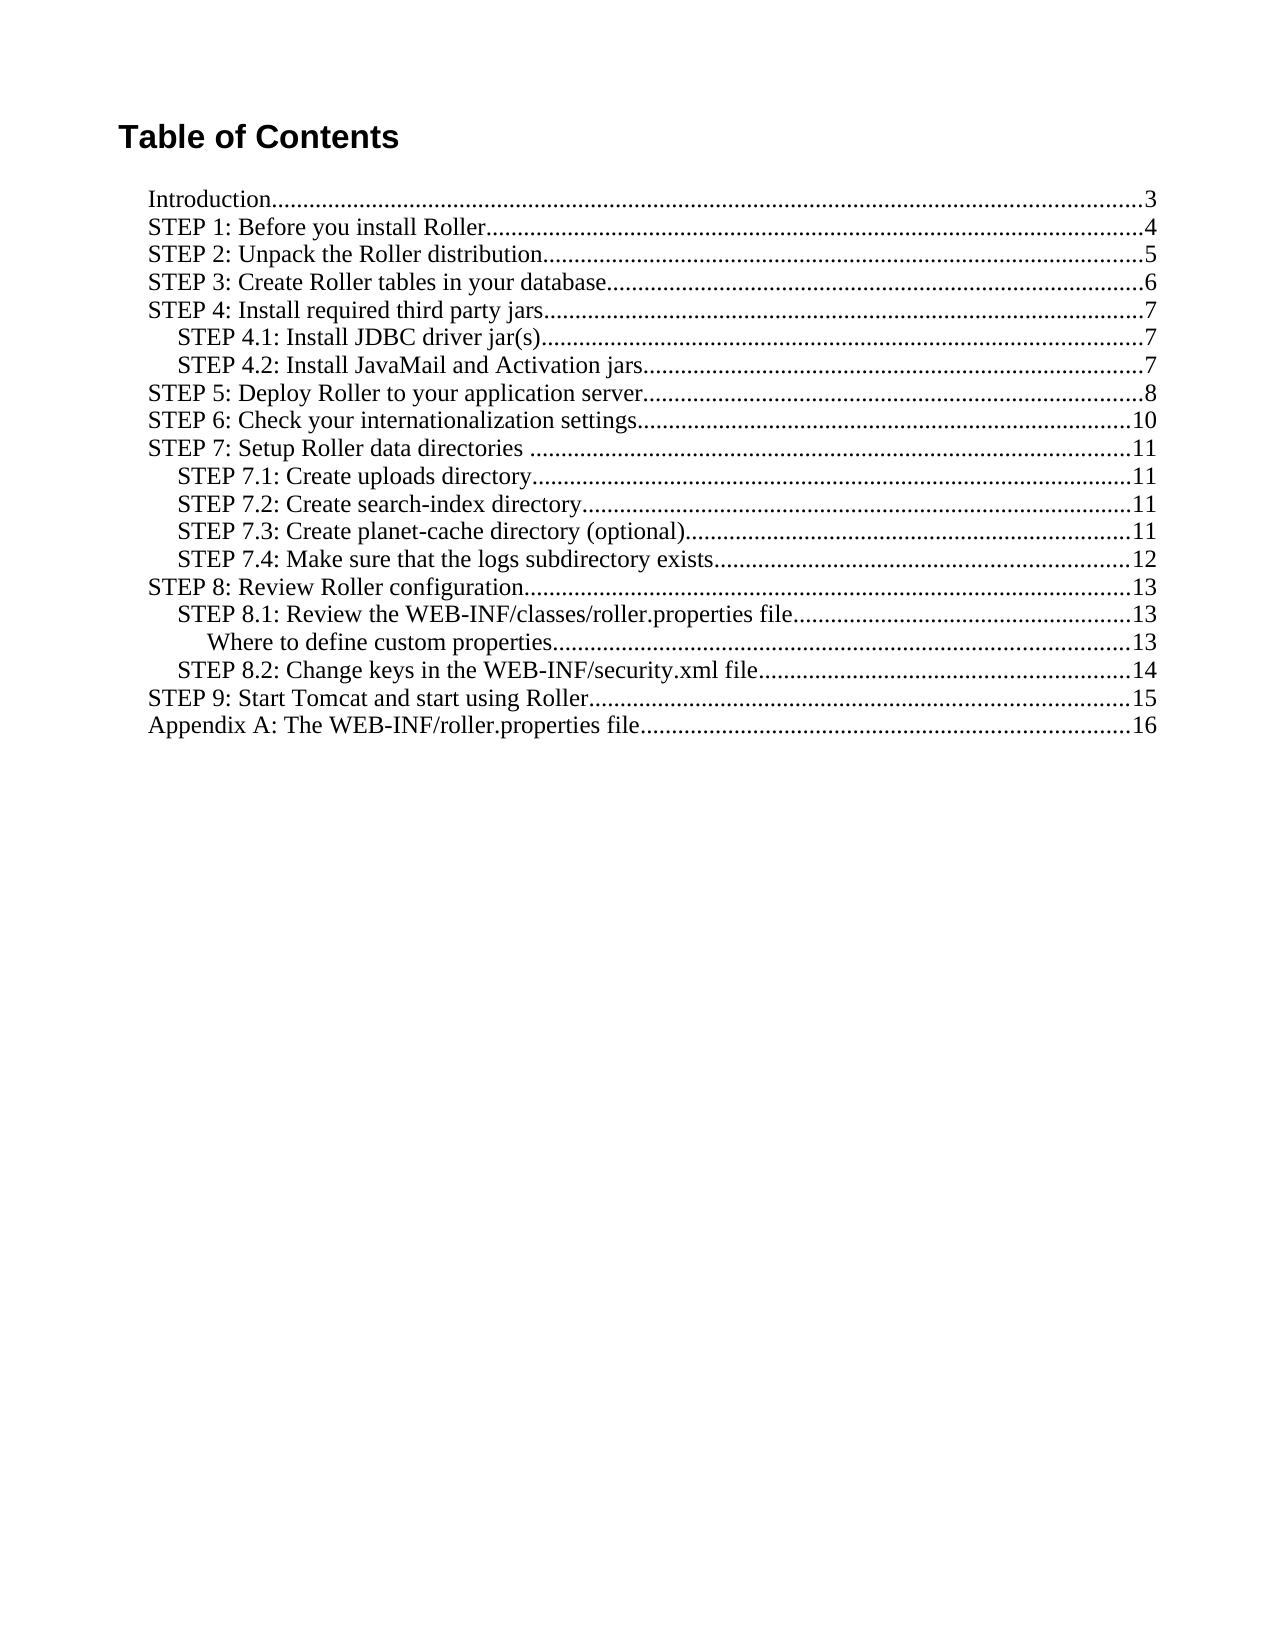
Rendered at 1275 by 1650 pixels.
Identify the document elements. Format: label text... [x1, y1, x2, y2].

text STEP 4.2: Install JavaMail and Activation jars 7 [177, 351, 1157, 379]
text STEP 7.1: Create uploads directory 11 [177, 462, 1157, 490]
text STEP 8.1: Review the WEB-INF/classes/roller.properties file 13 [177, 601, 1157, 628]
text Appendix A: The WEB-INF/roller.properties file 16 [148, 711, 1157, 739]
text STEP 2: Unpack the Roller distribution 5 [148, 240, 1157, 268]
text STEP 7.3: Create planet-cache directory (optional) 11 [177, 517, 1157, 545]
text STEP 4.1: Install JDBC driver jar(s) 7 [177, 323, 1157, 351]
text STEP 7: Setup Roller data directories 11 [148, 434, 1157, 462]
text STEP 3: Create Roller tables in your database 6 [148, 268, 1157, 296]
text STEP 8: Review Roller configuration 13 [148, 573, 1157, 601]
text Introduction 3 [148, 185, 1157, 213]
text STEP 7.2: Create search-index directory 11 [177, 490, 1157, 517]
text Where to define custom properties 13 [207, 628, 1157, 656]
text STEP 7.4: Make sure that the logs subdirectory exists 12 [177, 545, 1157, 573]
text STEP 6: Check your internationalization settings 10 [148, 407, 1157, 434]
text STEP 9: Start Tomcat and start using Roller 15 [148, 684, 1157, 711]
subtitle Table of Contents [118, 118, 1157, 155]
text STEP 1: Before you install Roller 4 [148, 213, 1157, 240]
text STEP 8.2: Change keys in the WEB-INF/security.xml file 14 [177, 656, 1157, 684]
text STEP 4: Install required third party jars 7 [148, 296, 1157, 323]
text STEP 5: Deploy Roller to your application server 8 [148, 379, 1157, 407]
